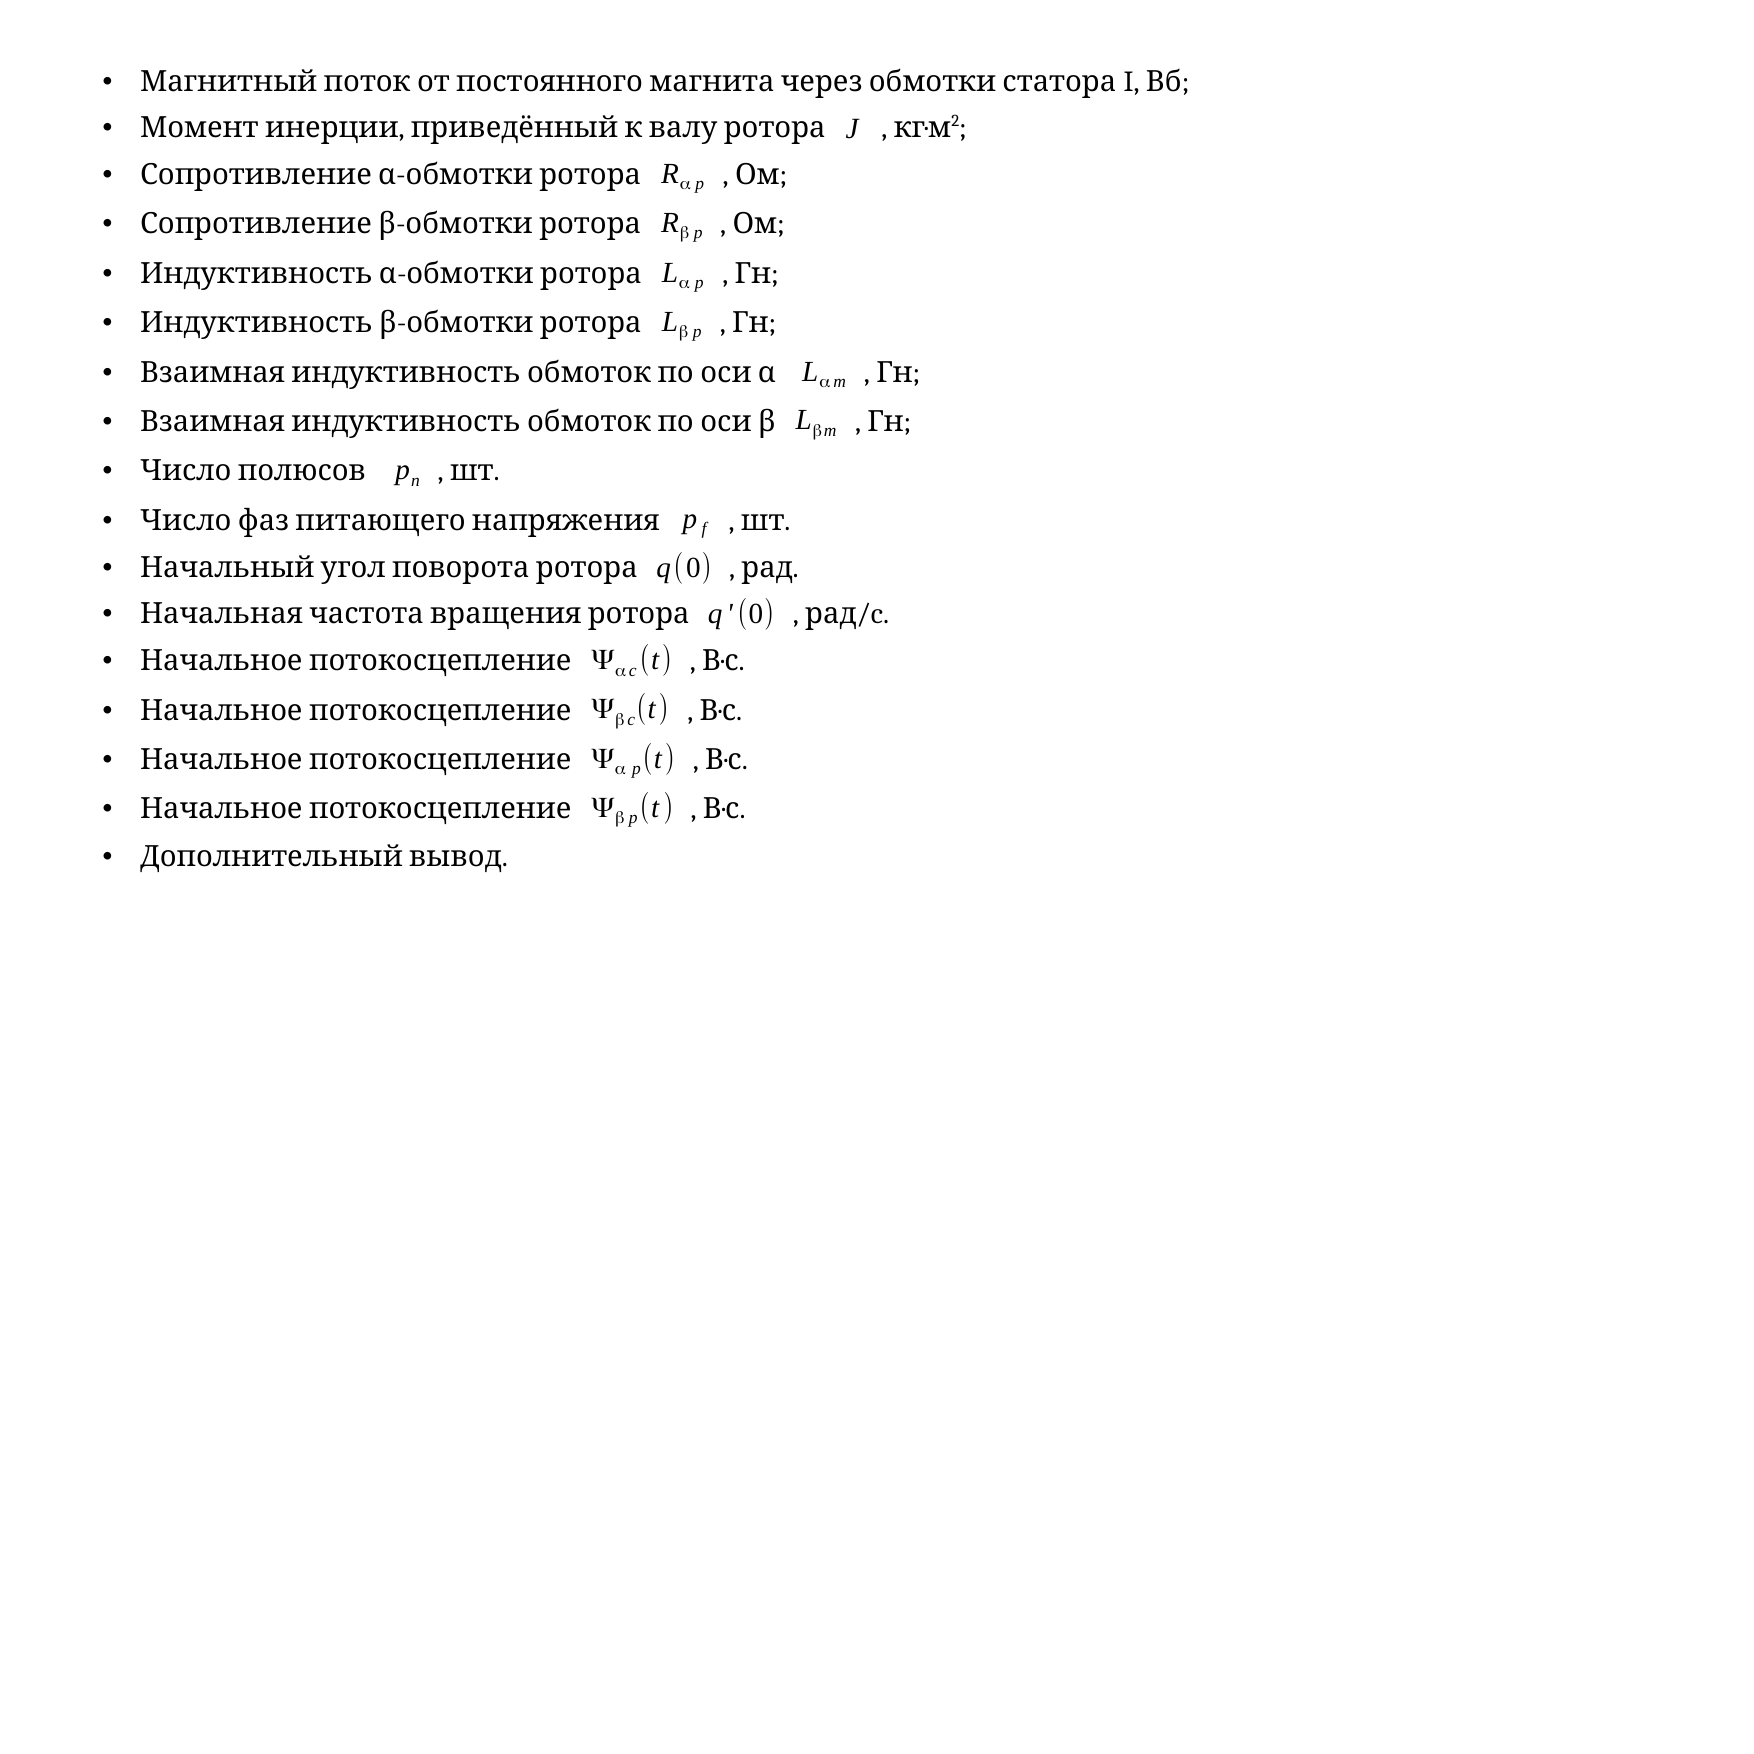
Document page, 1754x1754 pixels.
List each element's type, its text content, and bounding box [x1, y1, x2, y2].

table_cell Блок реализует модель синхронного двигателя с постоянным магнитом с успокаивающими обмотками (ДСС). Расчетная схема и уравнения динамики ДСС Расчетная схема ДСС аналогична схеме синхронного двигателя без успокаивающих обмоток. Уравнения динамики электромагнитных процессов: (1) динамика механического процесса (уравнение равновесия моментов): (2) выражения для потоксцеплений: (3) исключая из уравнений (3) токи, имеем (4) где В результате можно записать уравнения динамики электромагнитных процессов в пространстве состояний в форме Коши: (5) Если выразить индуктивности через основные и рассеяния: то имеем (6) (7) Согласно уравнениям (7), переменными состояния ДСС являются потокосцепления, угловая скорость вращения ротораи угол поворота ротора. Входными параметрами являются напряжения на обмотках статора и возмущающий момент. Входные сигналы: Напряжение на обмотке статорав неподвижной системе координат, В. Напряжение на обмотке статорав неподвижной системе координат, В. Возмущающий момент, Н·м. Выходные сигналы: Угол поворота ротора, рад. Угловая скорость вращения, рад/с. Электромеханический момент на валу ротора, Н·м. Дополнительно на третий выход можно выводить ещё два сигнала: Ток в обмотке статора, А. Ток в обмотке статора, А. Свойства: Сопротивление α-обмотки статора, Ом; Сопротивление β-обмотки статора, Ом; Индуктивность α-обмотки статора, Гн; Индуктивность β-обмотки статора, Гн; Магнитный поток от постоянного магнита через обмотки статора I, Вб; Момент инерции, приведённый к валу ротора, кг·м2; Сопротивление α-обмотки ротора, Ом; Сопротивление β-обмотки ротора, Ом; Индуктивность α-обмотки ротора, Гн; Индуктивность β-обмотки ротора, Гн; Взаимная индуктивность обмоток по оси α , Гн; Взаимная индуктивность обмоток по оси β, Гн; Число полюсов , шт. Число фаз питающего напряжения, шт. Начальный угол поворота ротора, рад. Начальная частота вращения ротора, рад/c. Начальное потокосцепление, В·с. Начальное потокосцепление, В·с. Начальное потокосцепление, В·с. Начальное потокосцепление, В·с. Дополнительный вывод. [59, 59, 1695, 892]
